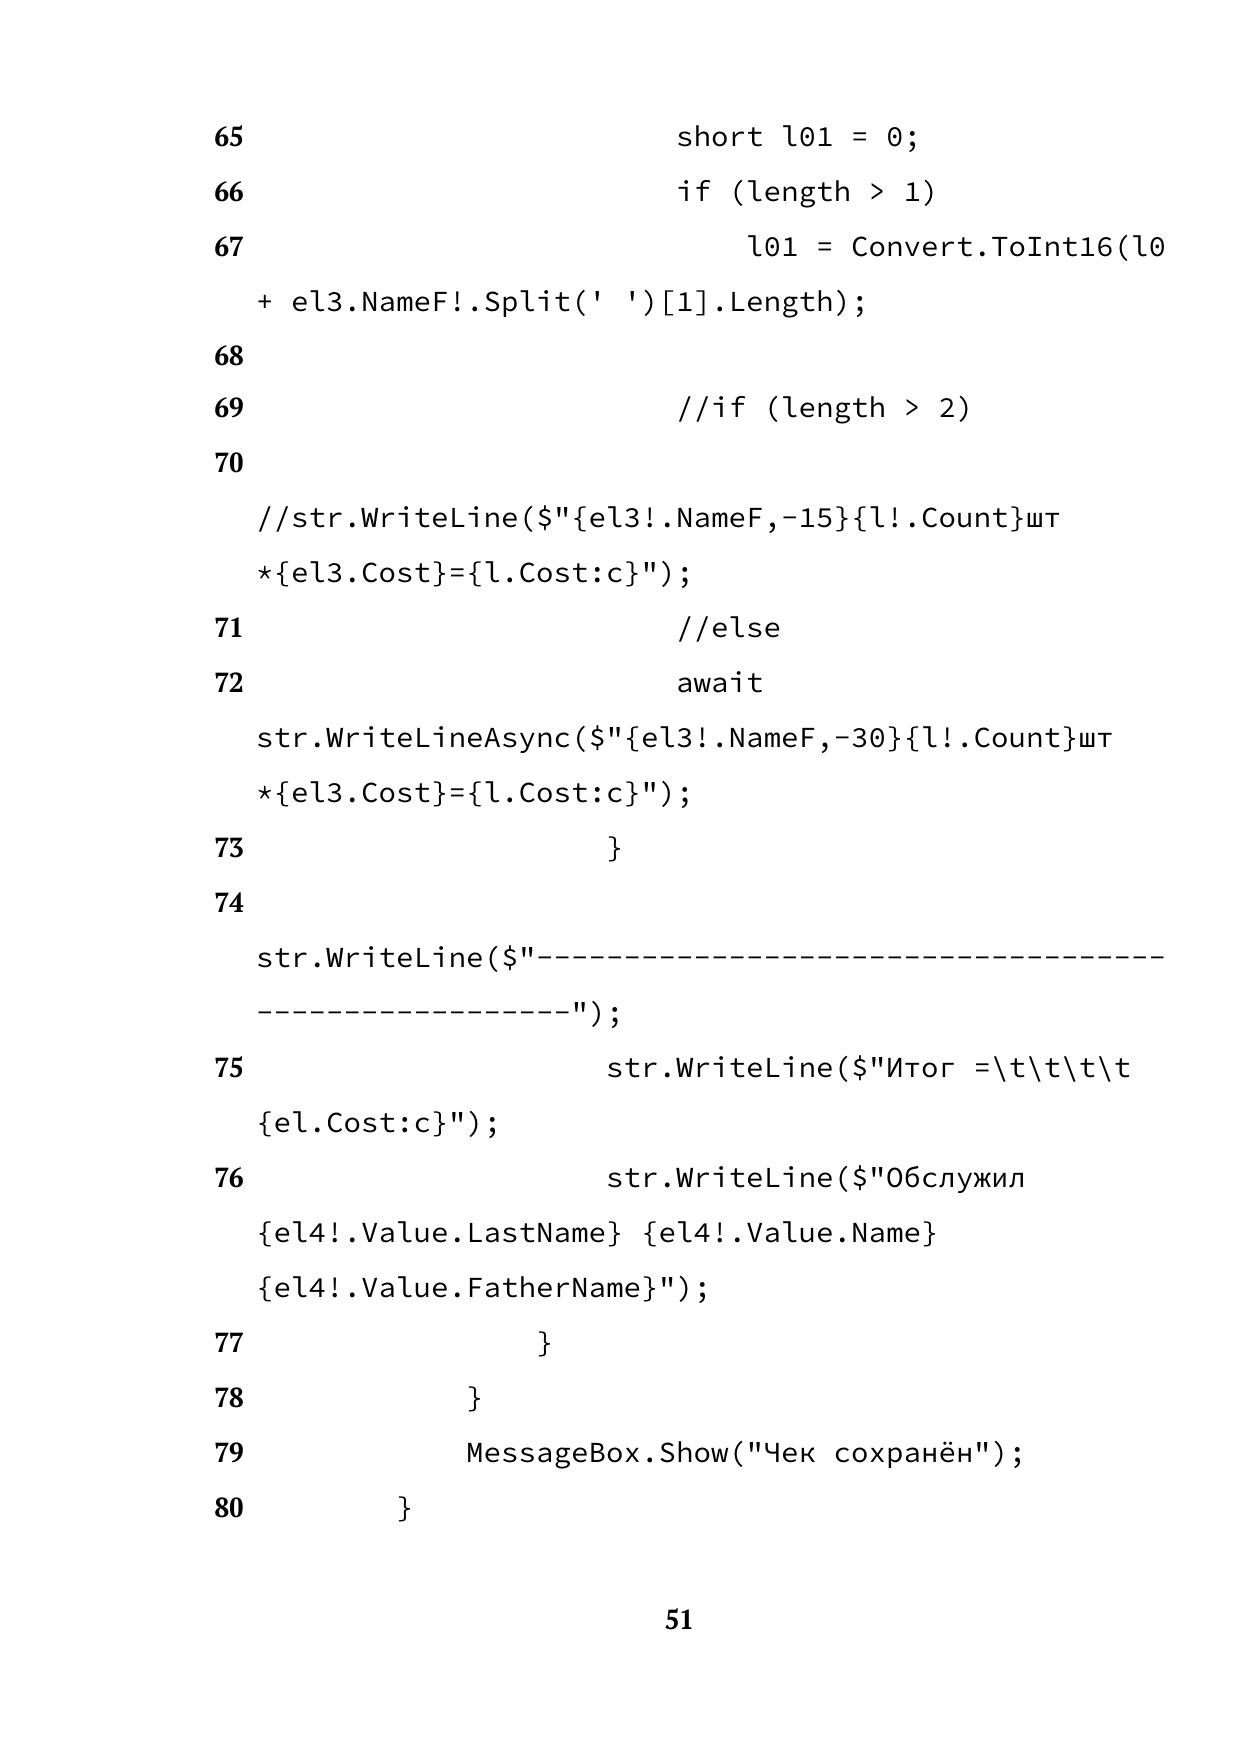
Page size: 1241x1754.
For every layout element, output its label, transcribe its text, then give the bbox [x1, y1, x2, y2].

list short l01 = 0; [214, 118, 1181, 155]
list if (length > 1) [214, 173, 1181, 210]
list await str.WriteLineAsync($"{el3!.NameF,-30}{l!.Count}шт *{el3.Cost}={l.Cost:c}"); [214, 663, 1181, 810]
list MessageBox.Show("Чек сохранён"); [214, 1433, 1181, 1470]
list str.WriteLine($"Итог =\t\t\t\t {el.Cost:c}"); [214, 1048, 1181, 1140]
list str.WriteLine($"------------------------------------------------------"); [214, 883, 1181, 1030]
list //else [214, 608, 1181, 645]
list str.WriteLine($"Обслужил {el4!.Value.LastName} {el4!.Value.Name} {el4!.Value.FatherName}"); [214, 1158, 1181, 1305]
list } [214, 1488, 1181, 1525]
list //if (length > 2) [214, 388, 1181, 425]
list l01 = Convert.ToInt16(l0 + el3.NameF!.Split(' ')[1].Length); [214, 228, 1181, 320]
list } [214, 828, 1181, 865]
list } [214, 1323, 1181, 1360]
list //str.WriteLine($"{el3!.NameF,-15}{l!.Count}шт *{el3.Cost}={l.Cost:c}"); [214, 443, 1181, 590]
list } [214, 1378, 1181, 1415]
